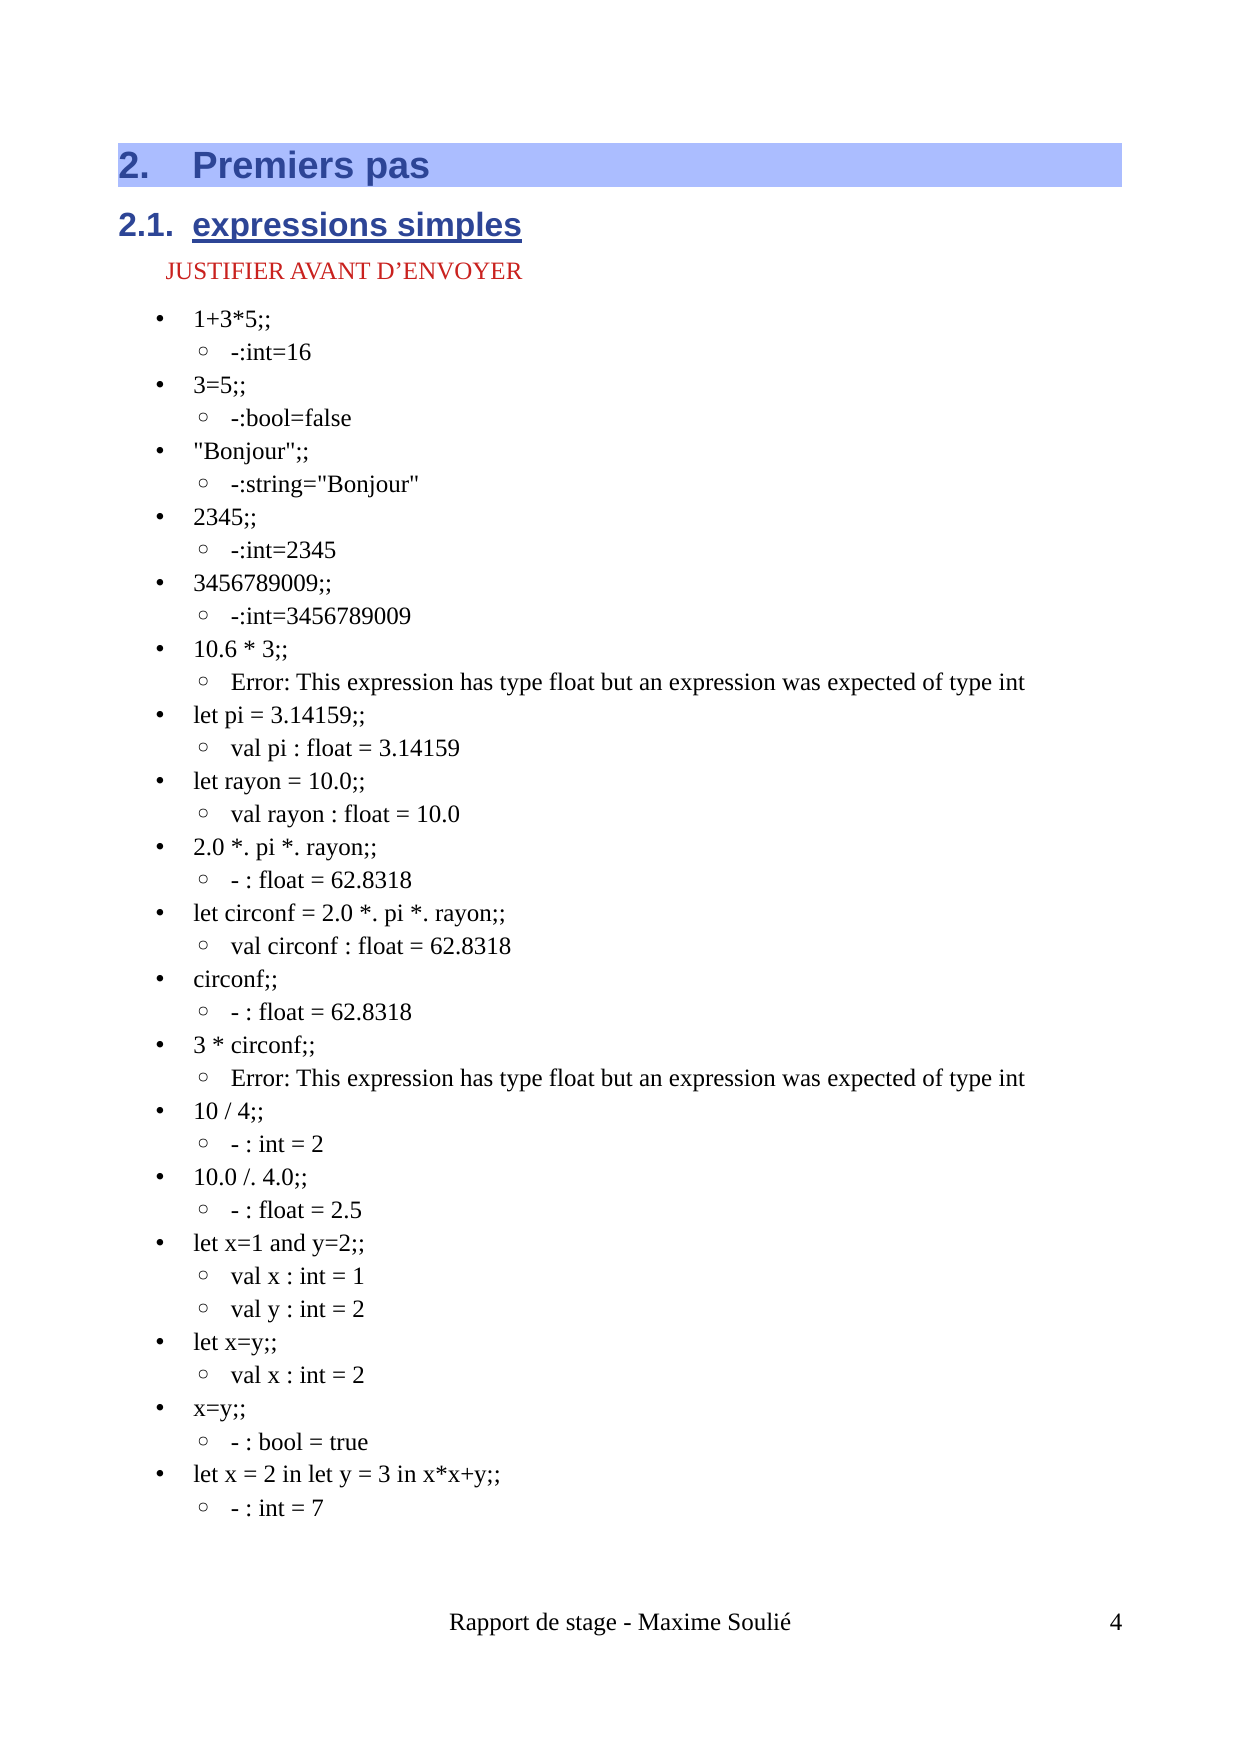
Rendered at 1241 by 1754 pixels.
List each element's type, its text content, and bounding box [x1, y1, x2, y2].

list val circonf : float = 62.8318 [193, 931, 1122, 960]
subtitle Premiers pas [118, 143, 1122, 187]
list Error: This expression has type float but an expression was expected of type int [193, 667, 1122, 696]
text JUSTIFIER AVANT D’ENVOYER [118, 256, 1122, 285]
list - : float = 62.8318 [193, 865, 1122, 894]
list - : int = 2 [193, 1129, 1122, 1158]
list circonf;; [156, 964, 1122, 993]
list 2.0 *. pi *. rayon;; [156, 832, 1122, 861]
list 10.0 /. 4.0;; [156, 1162, 1122, 1191]
list 1+3*5;; [156, 304, 1122, 333]
list val pi : float = 3.14159 [193, 733, 1122, 762]
list -:int=2345 [193, 535, 1122, 564]
list -:string="Bonjour" [193, 469, 1122, 498]
list -:bool=false [193, 403, 1122, 432]
list - : int = 7 [193, 1493, 1122, 1521]
list let x = 2 in let y = 3 in x*x+y;; [156, 1459, 1122, 1488]
list 10 / 4;; [156, 1096, 1122, 1125]
list let x=y;; [156, 1327, 1122, 1356]
list 3=5;; [156, 370, 1122, 399]
list 2345;; [156, 502, 1122, 531]
list 3456789009;; [156, 568, 1122, 597]
list "Bonjour";; [156, 436, 1122, 465]
list let circonf = 2.0 *. pi *. rayon;; [156, 898, 1122, 927]
list x=y;; [156, 1393, 1122, 1422]
list val x : int = 1 [193, 1261, 1122, 1290]
list let x=1 and y=2;; [156, 1228, 1122, 1257]
list Error: This expression has type float but an expression was expected of type int [193, 1063, 1122, 1092]
list - : bool = true [193, 1427, 1122, 1455]
list val y : int = 2 [193, 1294, 1122, 1323]
list 3 * circonf;; [156, 1030, 1122, 1059]
list val x : int = 2 [193, 1361, 1122, 1389]
list -:int=16 [193, 337, 1122, 366]
list - : float = 62.8318 [193, 997, 1122, 1026]
subtitle expressions simples [118, 205, 1122, 244]
list val rayon : float = 10.0 [193, 799, 1122, 828]
list let rayon = 10.0;; [156, 766, 1122, 795]
list - : float = 2.5 [193, 1195, 1122, 1224]
list let pi = 3.14159;; [156, 700, 1122, 729]
list -:int=3456789009 [193, 601, 1122, 630]
list 10.6 * 3;; [156, 634, 1122, 663]
